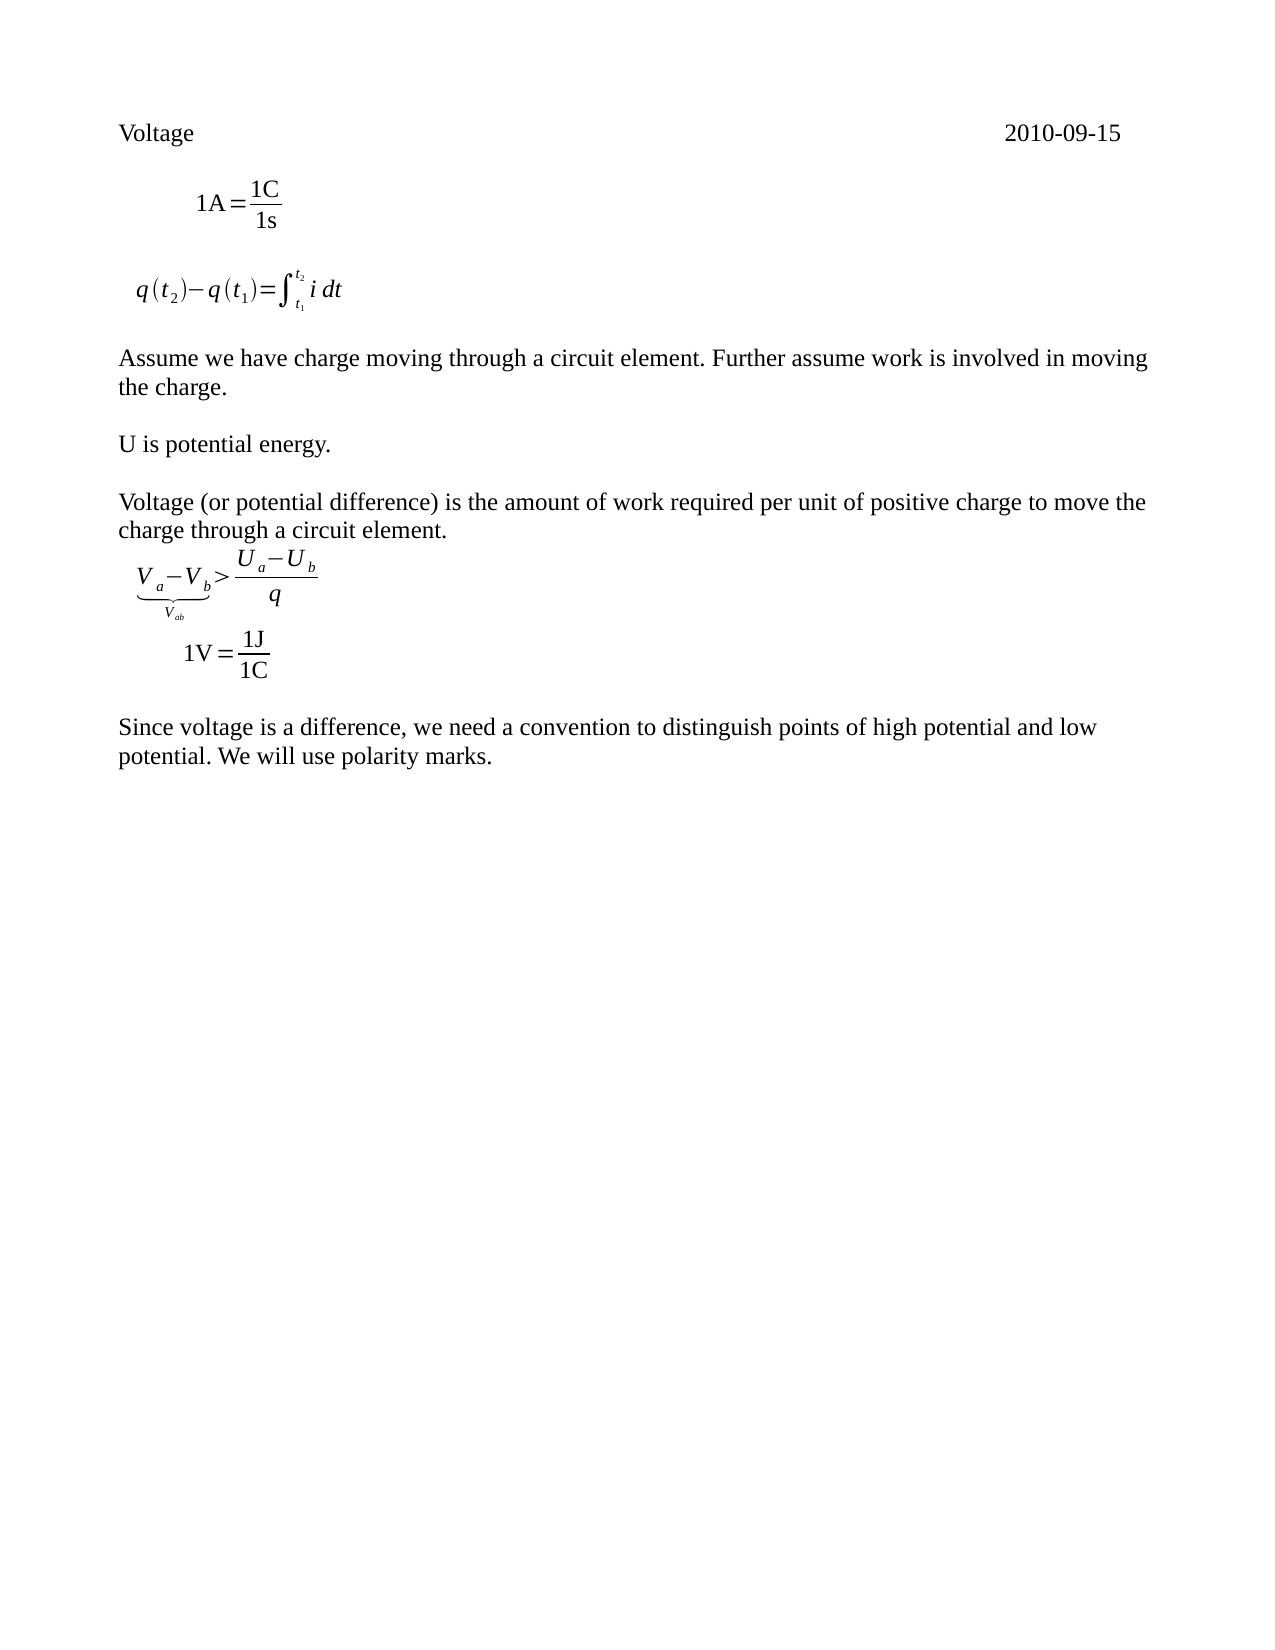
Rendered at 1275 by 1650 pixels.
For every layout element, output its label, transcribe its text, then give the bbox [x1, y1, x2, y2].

text U is potential energy. [118, 429, 1157, 458]
text Since voltage is a difference, we need a convention to distinguish points of high potential and low potential. We will use polarity marks. [118, 712, 1157, 769]
text Assume we have charge moving through a circuit element. Further assume work is involved in moving the charge. [118, 343, 1157, 400]
text Voltage 2010-09-15 [118, 118, 1157, 147]
text Voltage (or potential difference) is the amount of work required per unit of positive charge to move the charge through a circuit element. [118, 487, 1157, 544]
